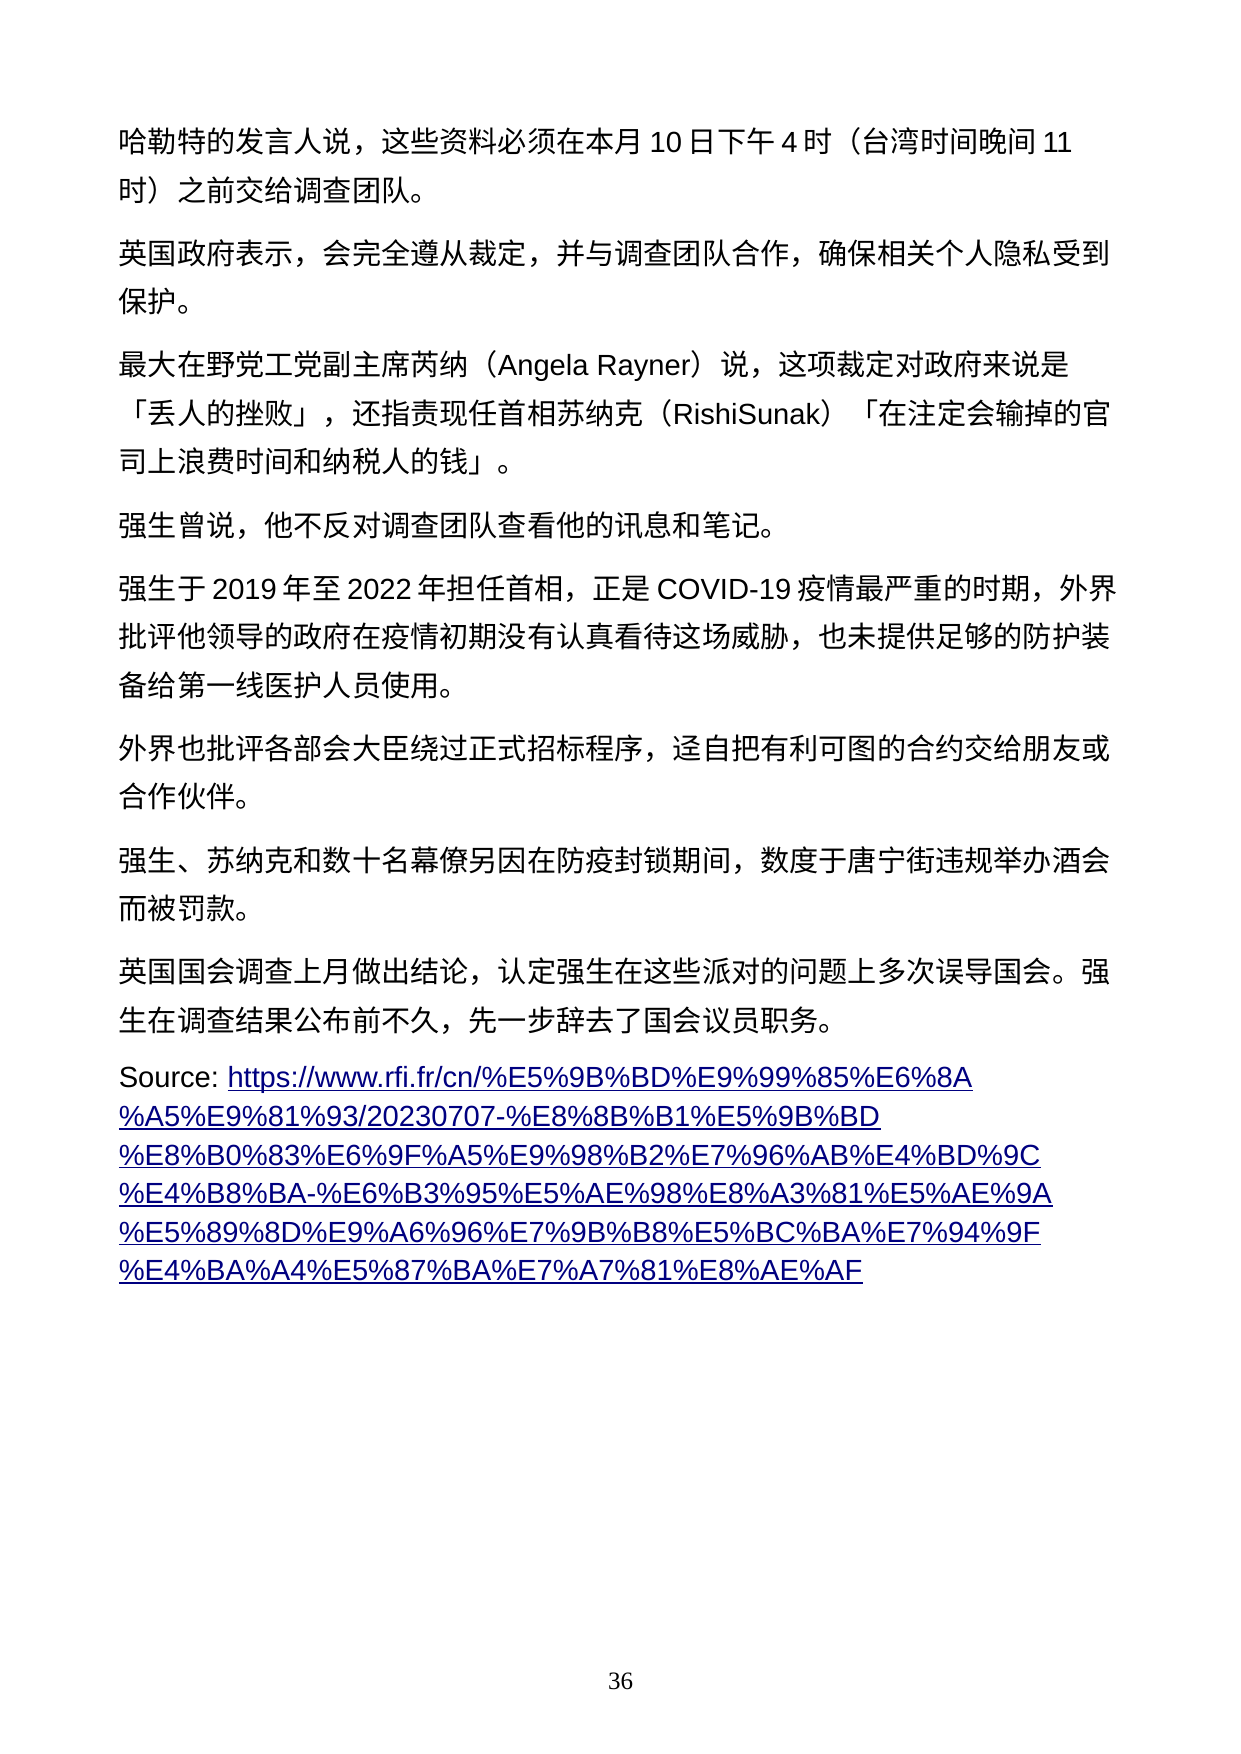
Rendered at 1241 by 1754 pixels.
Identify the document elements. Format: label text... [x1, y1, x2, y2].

text Source: https://www.rfi.fr/cn/%E5%9B%BD%E9%99%85%E6%8A%A5%E9%81%93/20230707-%E8%8B%B1%E5%9B%BD%E8%B0%83%E6%9F%A5%E9%98%B2%E7%96%AB%E4%BD%9C%E4%B8%BA-%E6%B3%95%E5%AE%98%E8%A3%81%E5%AE%9A%E5%89%8D%E9%A6%96%E7%9B%B8%E5%BC%BA%E7%94%9F%E4%BA%A4%E5%87%BA%E7%A7%81%E8%AE%AF [118, 1060, 1122, 1287]
text 强生曾说，他不反对调查团队查看他的讯息和笔记。 [118, 502, 1122, 544]
text 最大在野党工党副主席芮纳（Angela Rayner）说，这项裁定对政府来说是「丢人的挫败」，还指责现任首相苏纳克（RishiSunak）「在注定会输掉的官司上浪费时间和纳税人的钱」。 [118, 342, 1122, 481]
text 哈勒特的发言人说，这些资料必须在本月10日下午4时（台湾时间晚间11时）之前交给调查团队。 [118, 118, 1122, 209]
text 英国政府表示，会完全遵从裁定，并与调查团队合作，确保相关个人隐私受到保护。 [118, 230, 1122, 321]
text 外界也批评各部会大臣绕过正式招标程序，迳自把有利可图的合约交给朋友或合作伙伴。 [118, 725, 1122, 816]
text 英国国会调查上月做出结论，认定强生在这些派对的问题上多次误导国会。强生在调查结果公布前不久，先一步辞去了国会议员职务。 [118, 949, 1122, 1039]
text 强生于2019年至2022年担任首相，正是COVID-19疫情最严重的时期，外界批评他领导的政府在疫情初期没有认真看待这场威胁，也未提供足够的防护装备给第一线医护人员使用。 [118, 565, 1122, 704]
text 强生、苏纳克和数十名幕僚另因在防疫封锁期间，数度于唐宁街违规举办酒会而被罚款。 [118, 837, 1122, 928]
